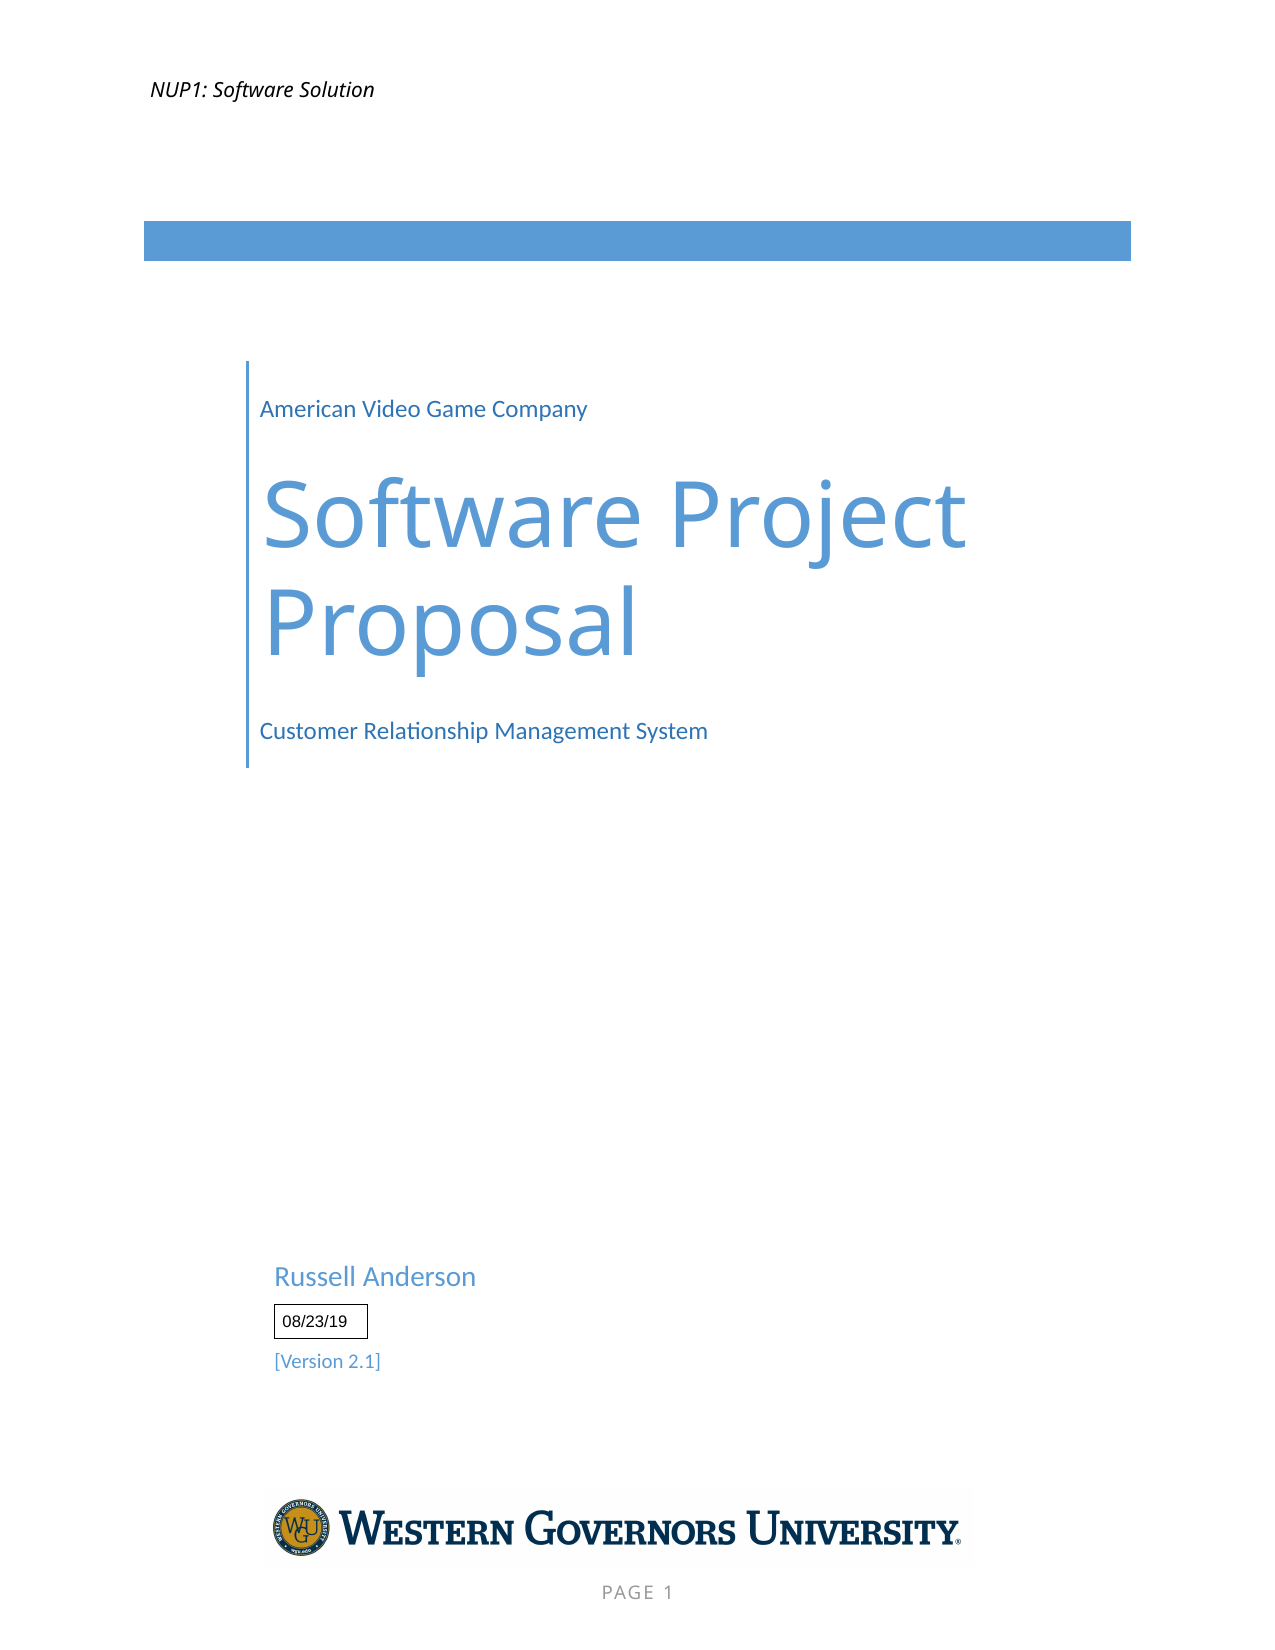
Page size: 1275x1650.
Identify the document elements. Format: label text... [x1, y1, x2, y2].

table_cell Customer Relationship Management System [249, 682, 1027, 768]
picture [263, 1488, 974, 1567]
table_header American Video Game Company [249, 361, 1027, 447]
table_header Russell Anderson [Version 2.1] [262, 1225, 1013, 1397]
table_cell Software Project Proposal [249, 447, 1027, 682]
